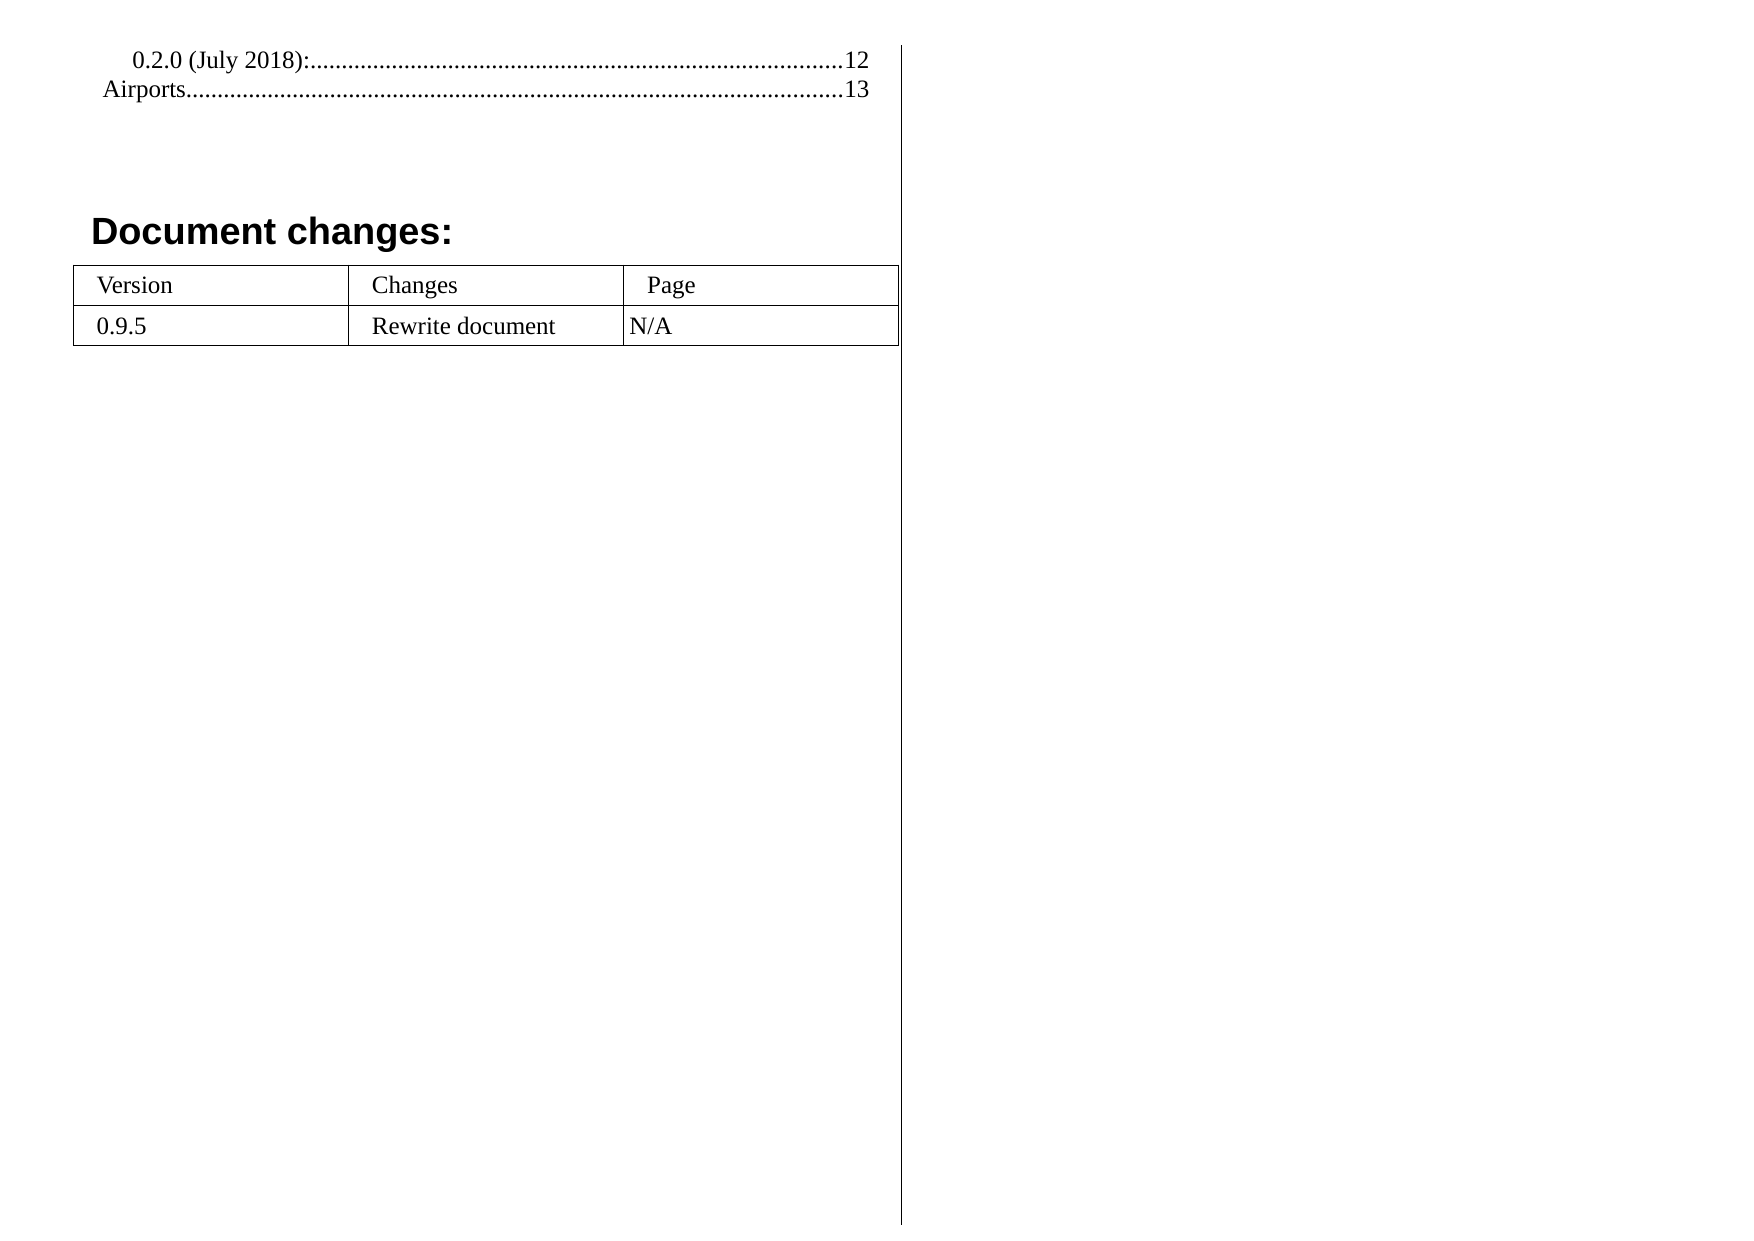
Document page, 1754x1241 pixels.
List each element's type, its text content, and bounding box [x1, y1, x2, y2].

table_header Page [624, 266, 898, 305]
text Airports 13 [102, 74, 869, 103]
table_header Version [74, 266, 348, 305]
table_cell 0.9.5 [74, 306, 348, 345]
subtitle Document changes: [91, 208, 898, 252]
text 0.2.0 (July 2018): 12 [132, 45, 869, 74]
table_cell Rewrite document [349, 306, 623, 345]
table_header Changes [349, 266, 623, 305]
table_cell N/A [624, 306, 898, 345]
